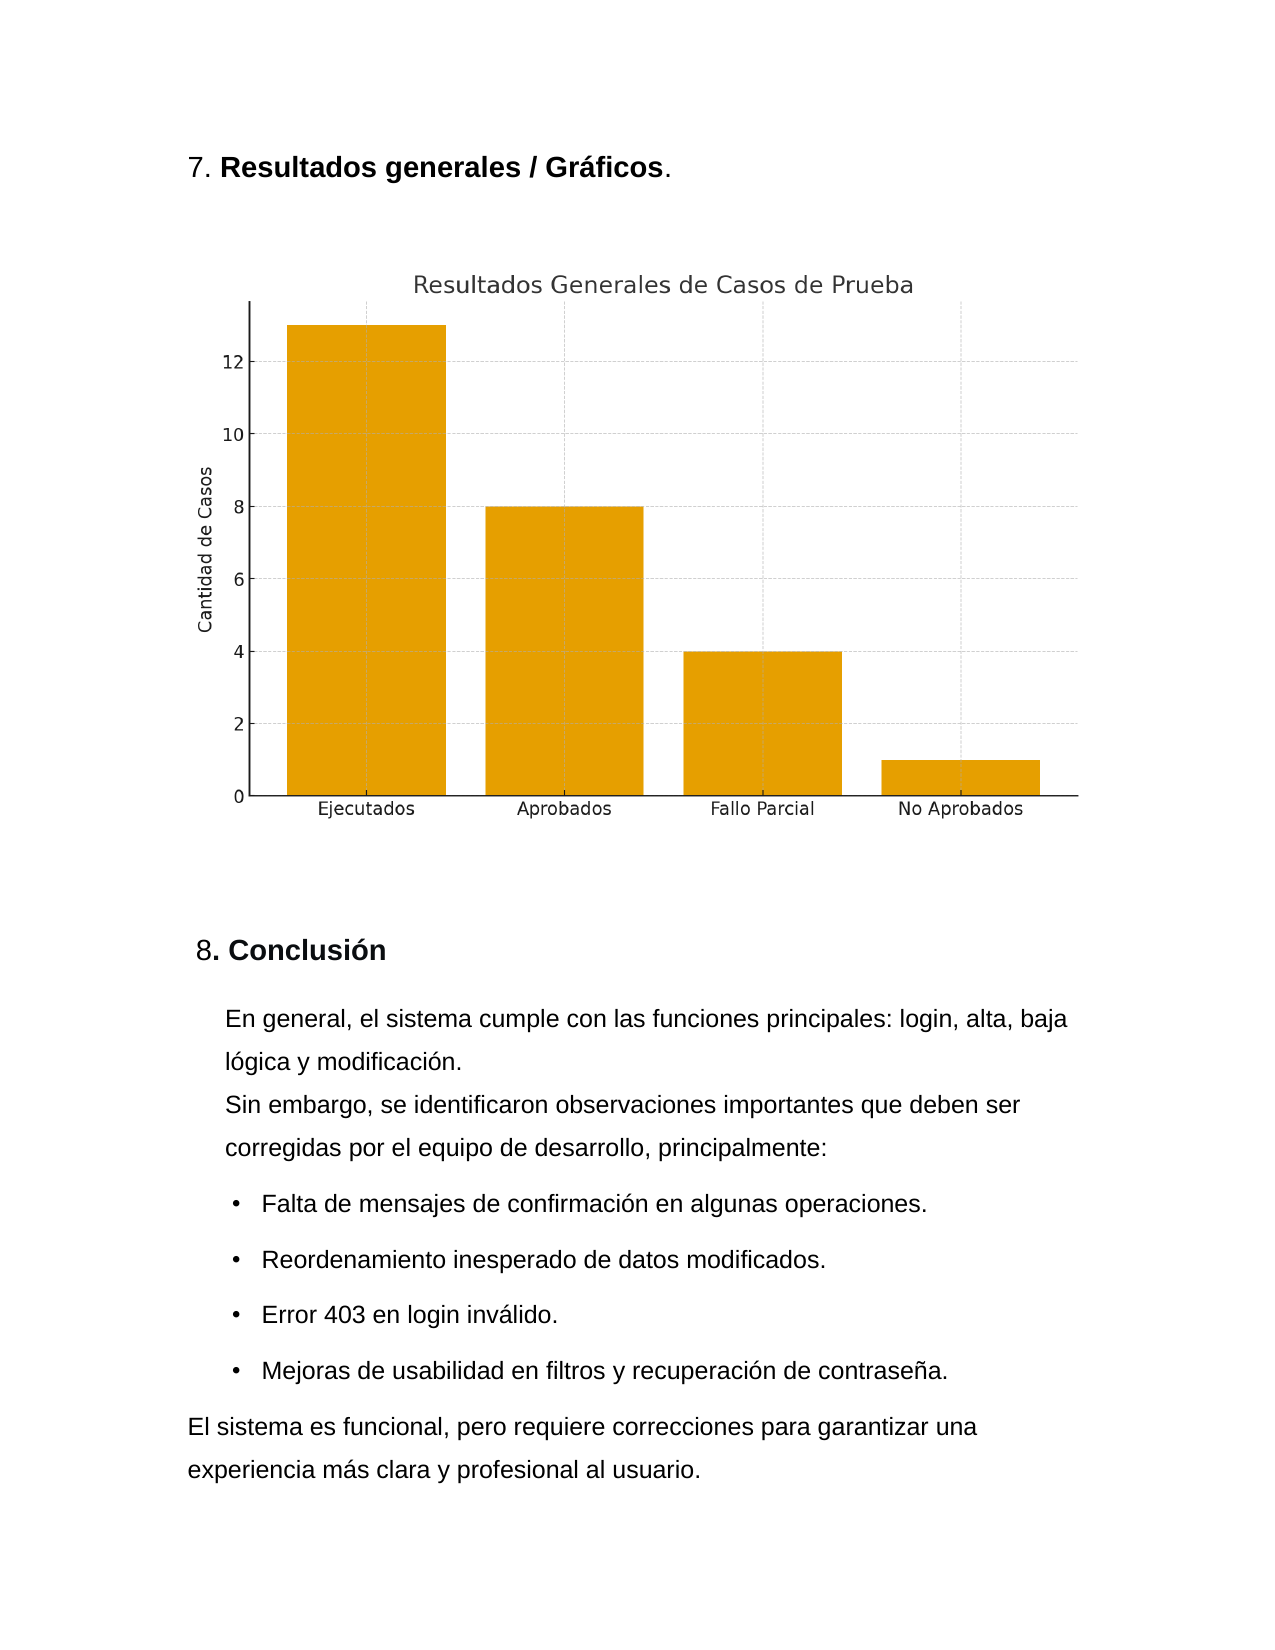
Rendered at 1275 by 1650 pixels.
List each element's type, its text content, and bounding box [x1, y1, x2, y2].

text El sistema es funcional, pero requiere correcciones para garantizar una experiencia más clara y profesional al usuario. [187, 1412, 1087, 1484]
picture [187, 264, 1088, 829]
text 8. Conclusión [187, 933, 1087, 966]
list Mejoras de usabilidad en filtros y recuperación de contraseña. [232, 1356, 1087, 1385]
text En general, el sistema cumple con las funciones principales: login, alta, baja lógica y modificación. Sin embargo, se identificaron observaciones importantes que deben ser corregidas por el equipo de desarrollo, principalmente: [225, 1004, 1087, 1162]
list Error 403 en login inválido. [232, 1301, 1087, 1329]
list Reordenamiento inesperado de datos modificados. [232, 1245, 1087, 1274]
list Falta de mensajes de confirmación en algunas operaciones. [232, 1189, 1087, 1218]
text 7. Resultados generales / Gráficos. [187, 150, 1087, 183]
